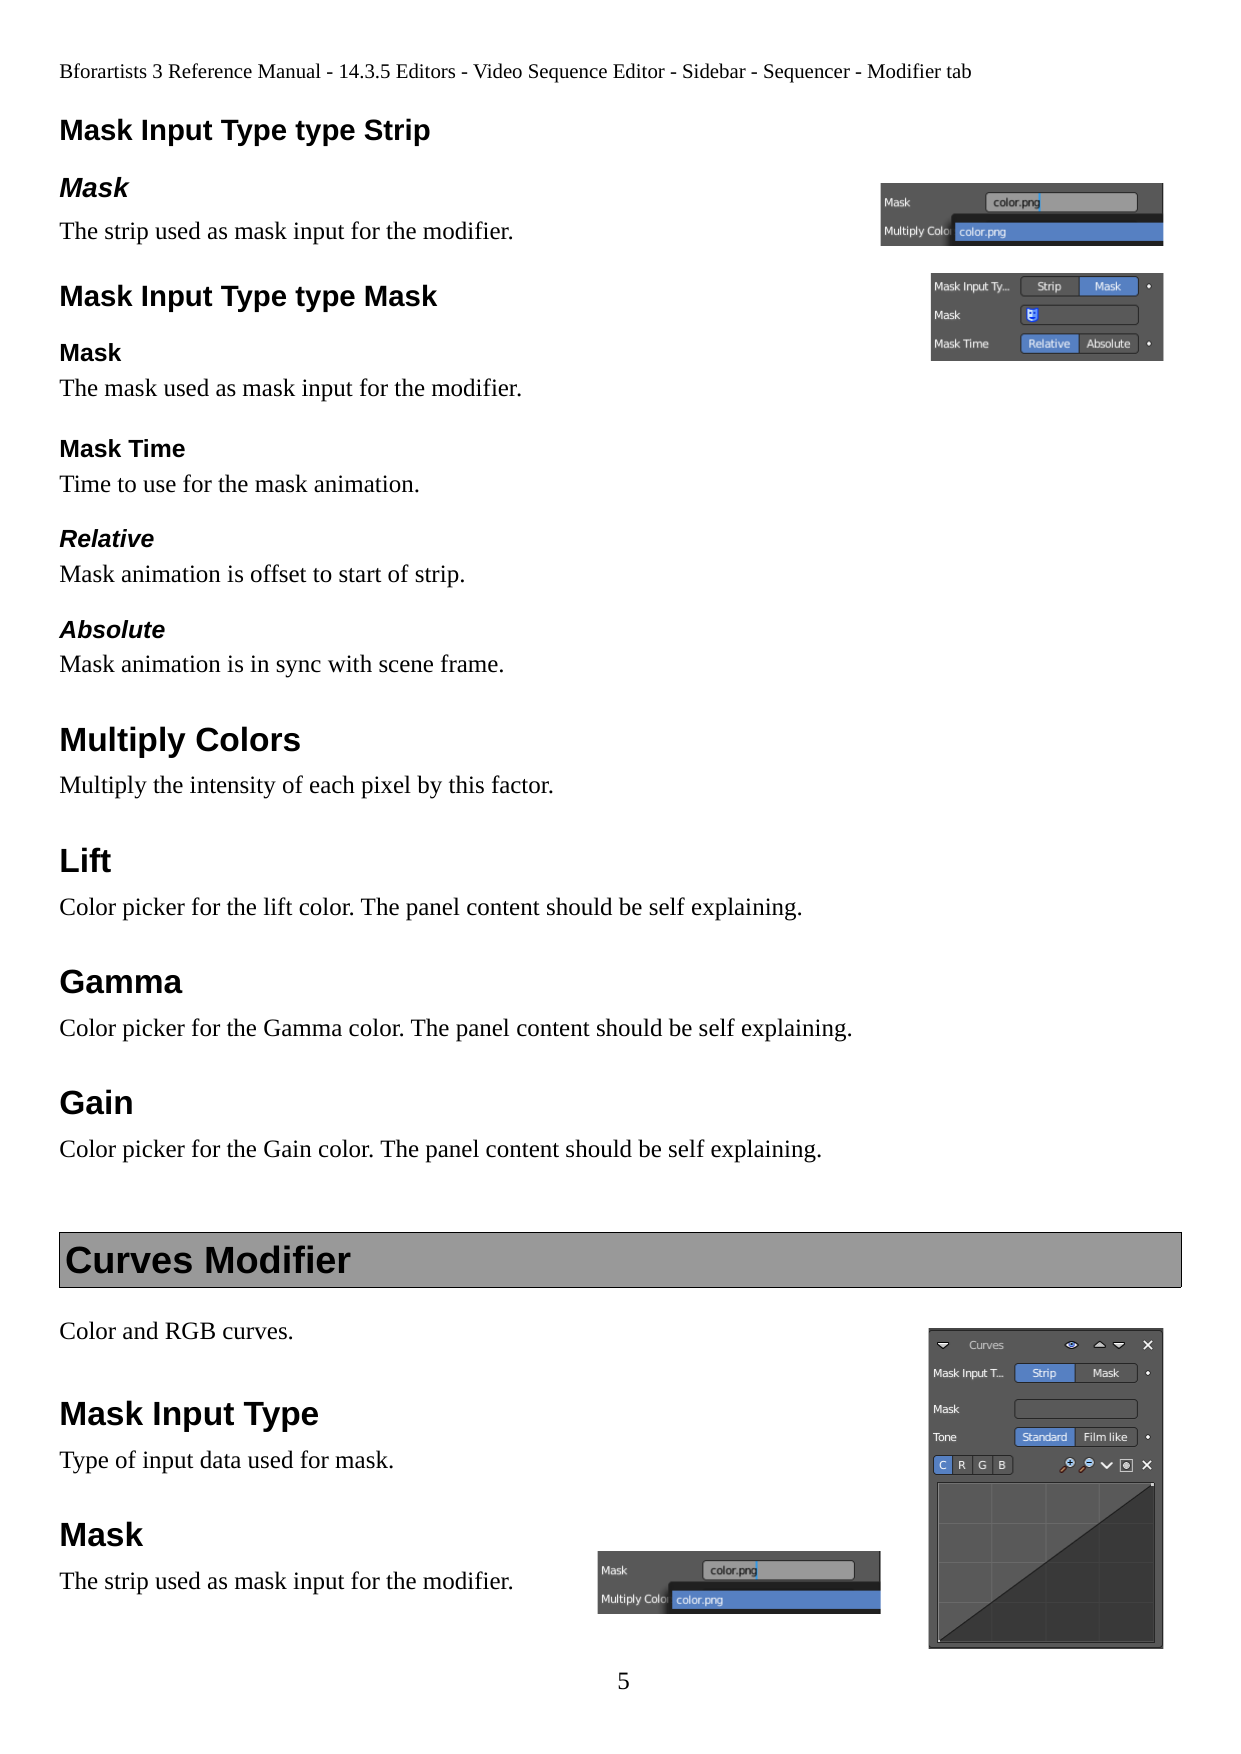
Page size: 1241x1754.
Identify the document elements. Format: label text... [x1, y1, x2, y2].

text Multiply the intensity of each pixel by this factor. [59, 771, 1181, 799]
subtitle Mask Input Type type Mask [59, 279, 930, 313]
text The strip used as mask input for the modifier. [59, 1566, 597, 1595]
subtitle Gamma [59, 961, 1181, 1000]
text The strip used as mask input for the modifier. [59, 216, 880, 244]
text [881, 1566, 928, 1595]
subtitle Lift [59, 840, 1181, 879]
subtitle [1164, 279, 1181, 313]
subtitle Gain [59, 1082, 1181, 1121]
subtitle [1164, 1515, 1181, 1554]
subtitle Relative [59, 524, 1181, 553]
subtitle [1164, 1394, 1181, 1433]
text Color and RGB curves. [59, 1316, 1181, 1344]
text The mask used as mask input for the modifier. [59, 373, 1181, 402]
text Mask animation is offset to start of strip. [59, 559, 1181, 588]
subtitle Mask Time [59, 434, 1181, 463]
text Color picker for the Gamma color. The panel content should be self explaining. [59, 1013, 1181, 1041]
subtitle Mask [59, 1515, 928, 1554]
subtitle Multiply Colors [59, 719, 1181, 758]
picture [930, 273, 1164, 361]
text Mask animation is in sync with scene frame. [59, 649, 1181, 678]
subtitle Mask [59, 338, 1181, 367]
text Time to use for the mask animation. [59, 469, 1181, 498]
text Type of input data used for mask. [59, 1445, 928, 1474]
picture [880, 183, 1164, 246]
subtitle Mask Input Type [59, 1394, 928, 1433]
text Color picker for the Gain color. The panel content should be self explaining. [59, 1134, 1181, 1162]
table_header Curves Modifier [60, 1233, 1181, 1287]
subtitle Mask [59, 171, 1181, 203]
subtitle Absolute [59, 615, 1181, 643]
picture [597, 1551, 881, 1614]
subtitle Mask Input Type type Strip [59, 113, 1181, 146]
picture [928, 1328, 1164, 1649]
text Color picker for the lift color. The panel content should be self explaining. [59, 892, 1181, 920]
